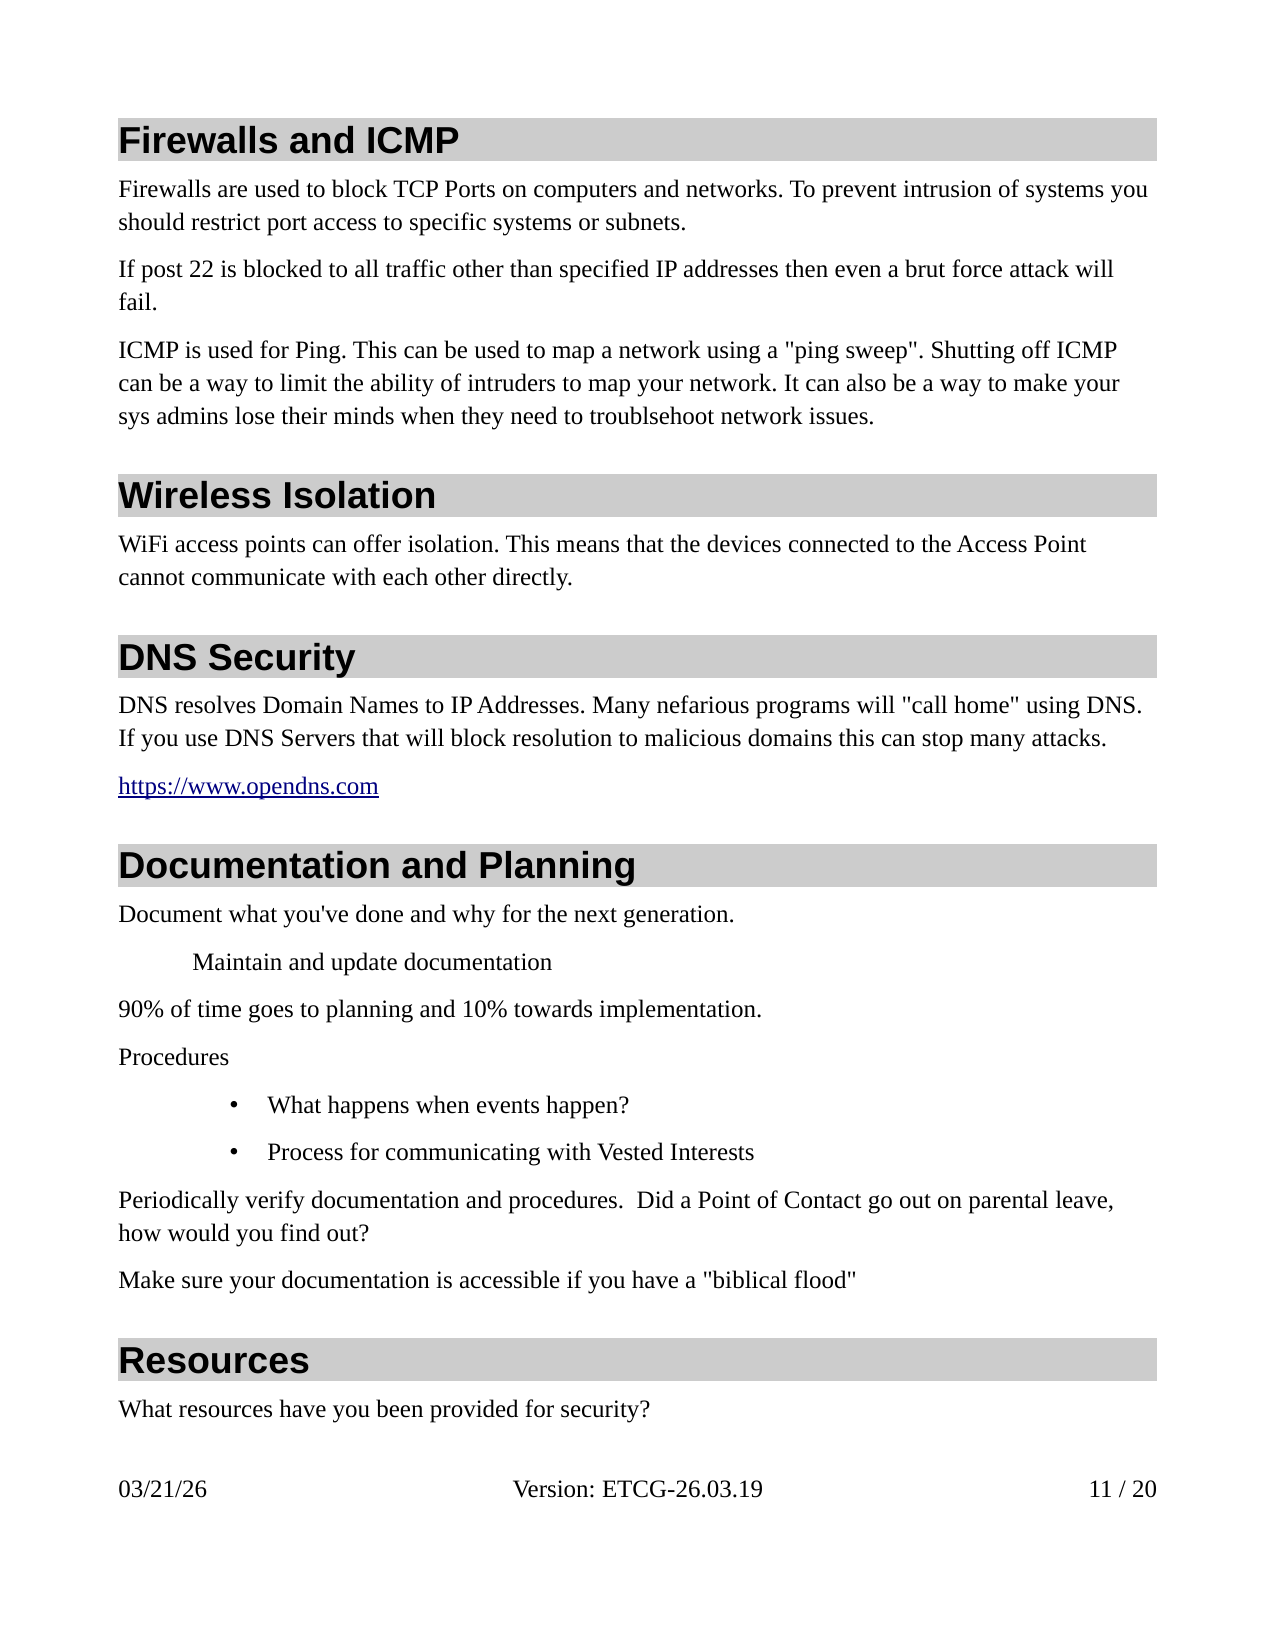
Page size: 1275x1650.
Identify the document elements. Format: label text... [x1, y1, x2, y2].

subtitle DNS Security [118, 635, 1157, 678]
text Document what you've done and why for the next generation. [118, 899, 1157, 928]
text Periodically verify documentation and procedures. Did a Point of Contact go out on parental leave, how would you find out? [118, 1185, 1157, 1247]
subtitle Documentation and Planning [118, 844, 1157, 887]
subtitle Firewalls and ICMP [118, 118, 1157, 161]
subtitle Wireless Isolation [118, 474, 1157, 517]
text 90% of time goes to planning and 10% towards implementation. [118, 994, 1157, 1023]
text What resources have you been provided for security? [118, 1394, 1157, 1423]
text ICMP is used for Ping. This can be used to map a network using a "ping sweep". Shutting off ICMP can be a way to limit the ability of intruders to map your network. It can also be a way to make your sys admins lose their minds when they need to troublsehoot network issues. [118, 335, 1157, 430]
list Process for communicating with Vested Interests [229, 1137, 1157, 1166]
subtitle Resources [118, 1338, 1157, 1381]
text If post 22 is blocked to all traffic other than specified IP addresses then even a brut force attack will fail. [118, 254, 1157, 316]
text Firewalls are used to block TCP Ports on computers and networks. To prevent intrusion of systems you should restrict port access to specific systems or subnets. [118, 174, 1157, 236]
text https://www.opendns.com [118, 771, 1157, 800]
text Procedures [118, 1042, 1157, 1071]
text Maintain and update documentation [118, 947, 1157, 976]
text Make sure your documentation is accessible if you have a "biblical flood" [118, 1266, 1157, 1294]
text WiFi access points can offer isolation. This means that the devices connected to the Access Point cannot communicate with each other directly. [118, 529, 1157, 591]
list What happens when events happen? [229, 1090, 1157, 1118]
text DNS resolves Domain Names to IP Addresses. Many nefarious programs will "call home" using DNS. If you use DNS Servers that will block resolution to malicious domains this can stop many attacks. [118, 691, 1157, 752]
